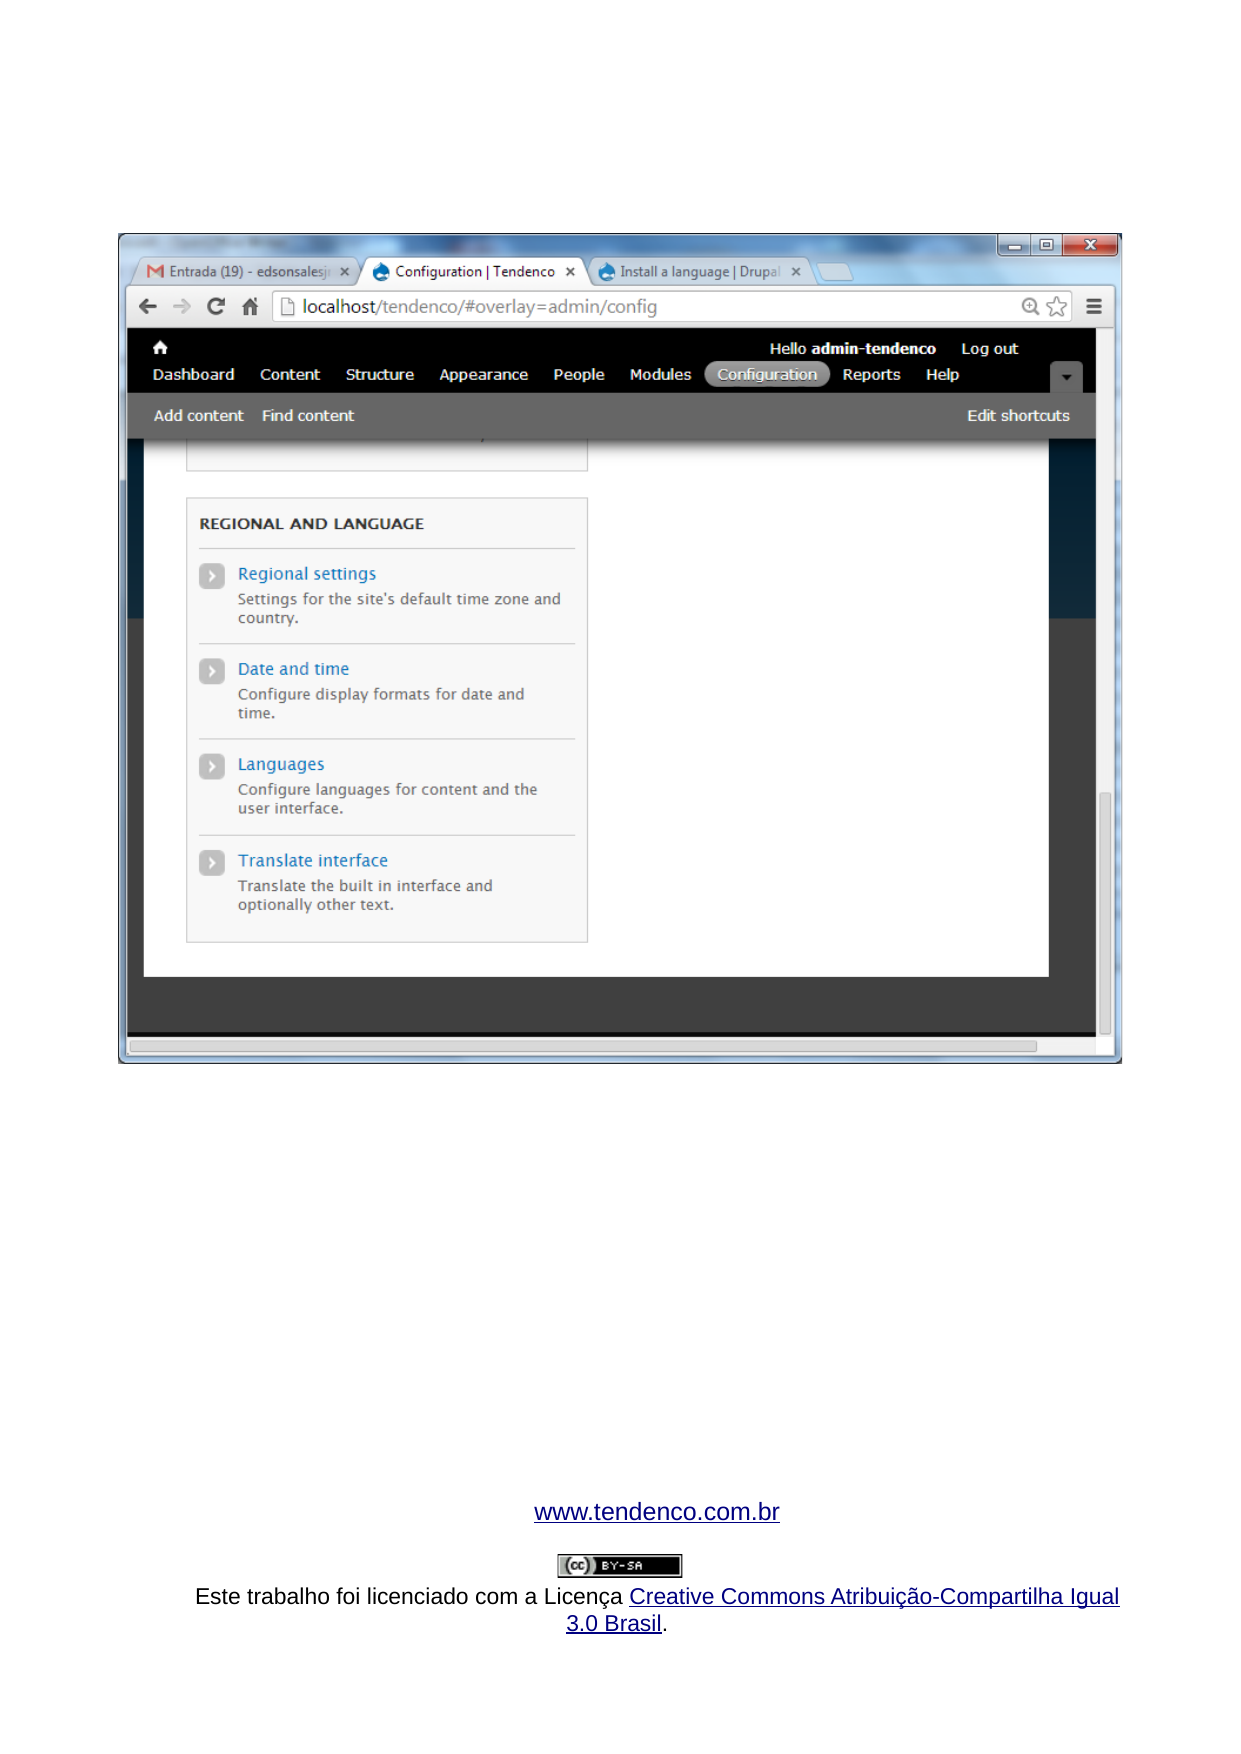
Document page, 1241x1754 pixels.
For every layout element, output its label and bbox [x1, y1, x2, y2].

picture [557, 1554, 683, 1578]
picture [118, 233, 1123, 1064]
